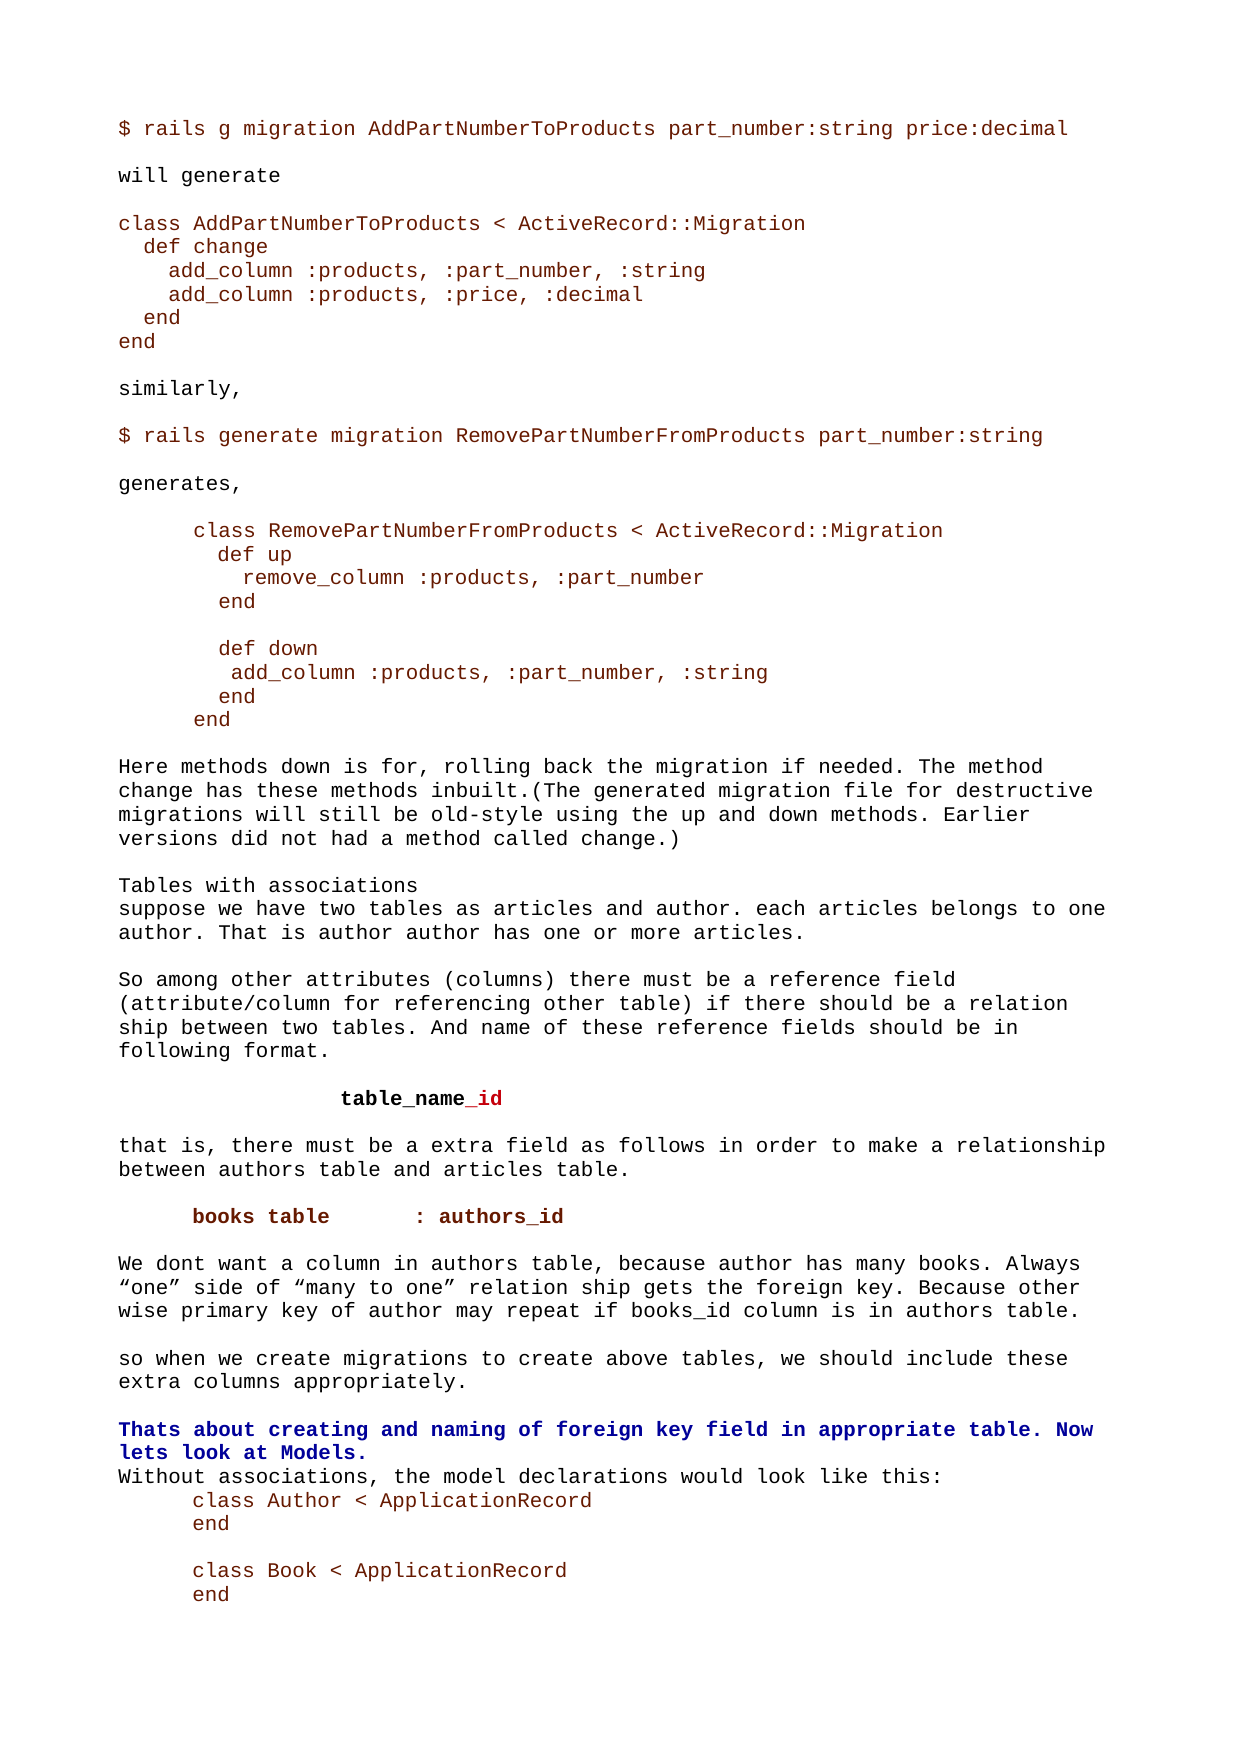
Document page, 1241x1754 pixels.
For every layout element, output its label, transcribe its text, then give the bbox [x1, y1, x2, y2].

text end [118, 709, 1122, 733]
text $ rails g migration AddPartNumberToProducts part_number:string price:decimal [118, 118, 1122, 142]
text end [118, 307, 1122, 331]
text add_column :products, :price, :decimal [118, 284, 1122, 307]
text similarly, [118, 378, 1122, 402]
text So among other attributes (columns) there must be a reference field (attribute/column for referencing other table) if there should be a relation ship between two tables. And name of these reference fields should be in following format. [118, 969, 1122, 1064]
text class RemovePartNumberFromProducts < ActiveRecord::Migration [118, 520, 1122, 544]
text def down [118, 638, 1122, 662]
text end [118, 591, 1122, 615]
text Tables with associations [118, 875, 1122, 898]
text $ rails generate migration RemovePartNumberFromProducts part_number:string [118, 426, 1122, 449]
text def up [118, 544, 1122, 567]
text class Author < ApplicationRecord [118, 1489, 1122, 1513]
text end [118, 686, 1122, 709]
text remove_column :products, :part_number [118, 567, 1122, 591]
text class Book < ApplicationRecord [118, 1561, 1122, 1584]
text table_name_id [118, 1088, 1122, 1111]
text end [118, 331, 1122, 354]
text end [118, 1513, 1122, 1537]
text def change [118, 236, 1122, 260]
text that is, there must be a extra field as follows in order to make a relationship between authors table and articles table. [118, 1135, 1122, 1182]
text We dont want a column in authors table, because author has many books. Always “one” side of “many to one” relation ship gets the foreign key. Because other wise primary key of author may repeat if books_id column is in authors table. [118, 1253, 1122, 1324]
text add_column :products, :part_number, :string [118, 662, 1122, 686]
text generates, [118, 473, 1122, 496]
text end [118, 1584, 1122, 1608]
text add_column :products, :part_number, :string [118, 260, 1122, 284]
text Thats about creating and naming of foreign key field in appropriate table. Now lets look at Models. [118, 1419, 1122, 1466]
text suppose we have two tables as articles and author. each articles belongs to one author. That is author author has one or more articles. [118, 898, 1122, 946]
text books table : authors_id [118, 1206, 1122, 1229]
text Without associations, the model declarations would look like this: [118, 1466, 1122, 1489]
text will generate [118, 165, 1122, 189]
text Here methods down is for, rolling back the migration if needed. The method change has these methods inbuilt.(The generated migration file for destructive migrations will still be old-style using the up and down methods. Earlier versions did not had a method called change.) [118, 757, 1122, 851]
text so when we create migrations to create above tables, we should include these extra columns appropriately. [118, 1348, 1122, 1395]
text class AddPartNumberToProducts < ActiveRecord::Migration [118, 213, 1122, 236]
